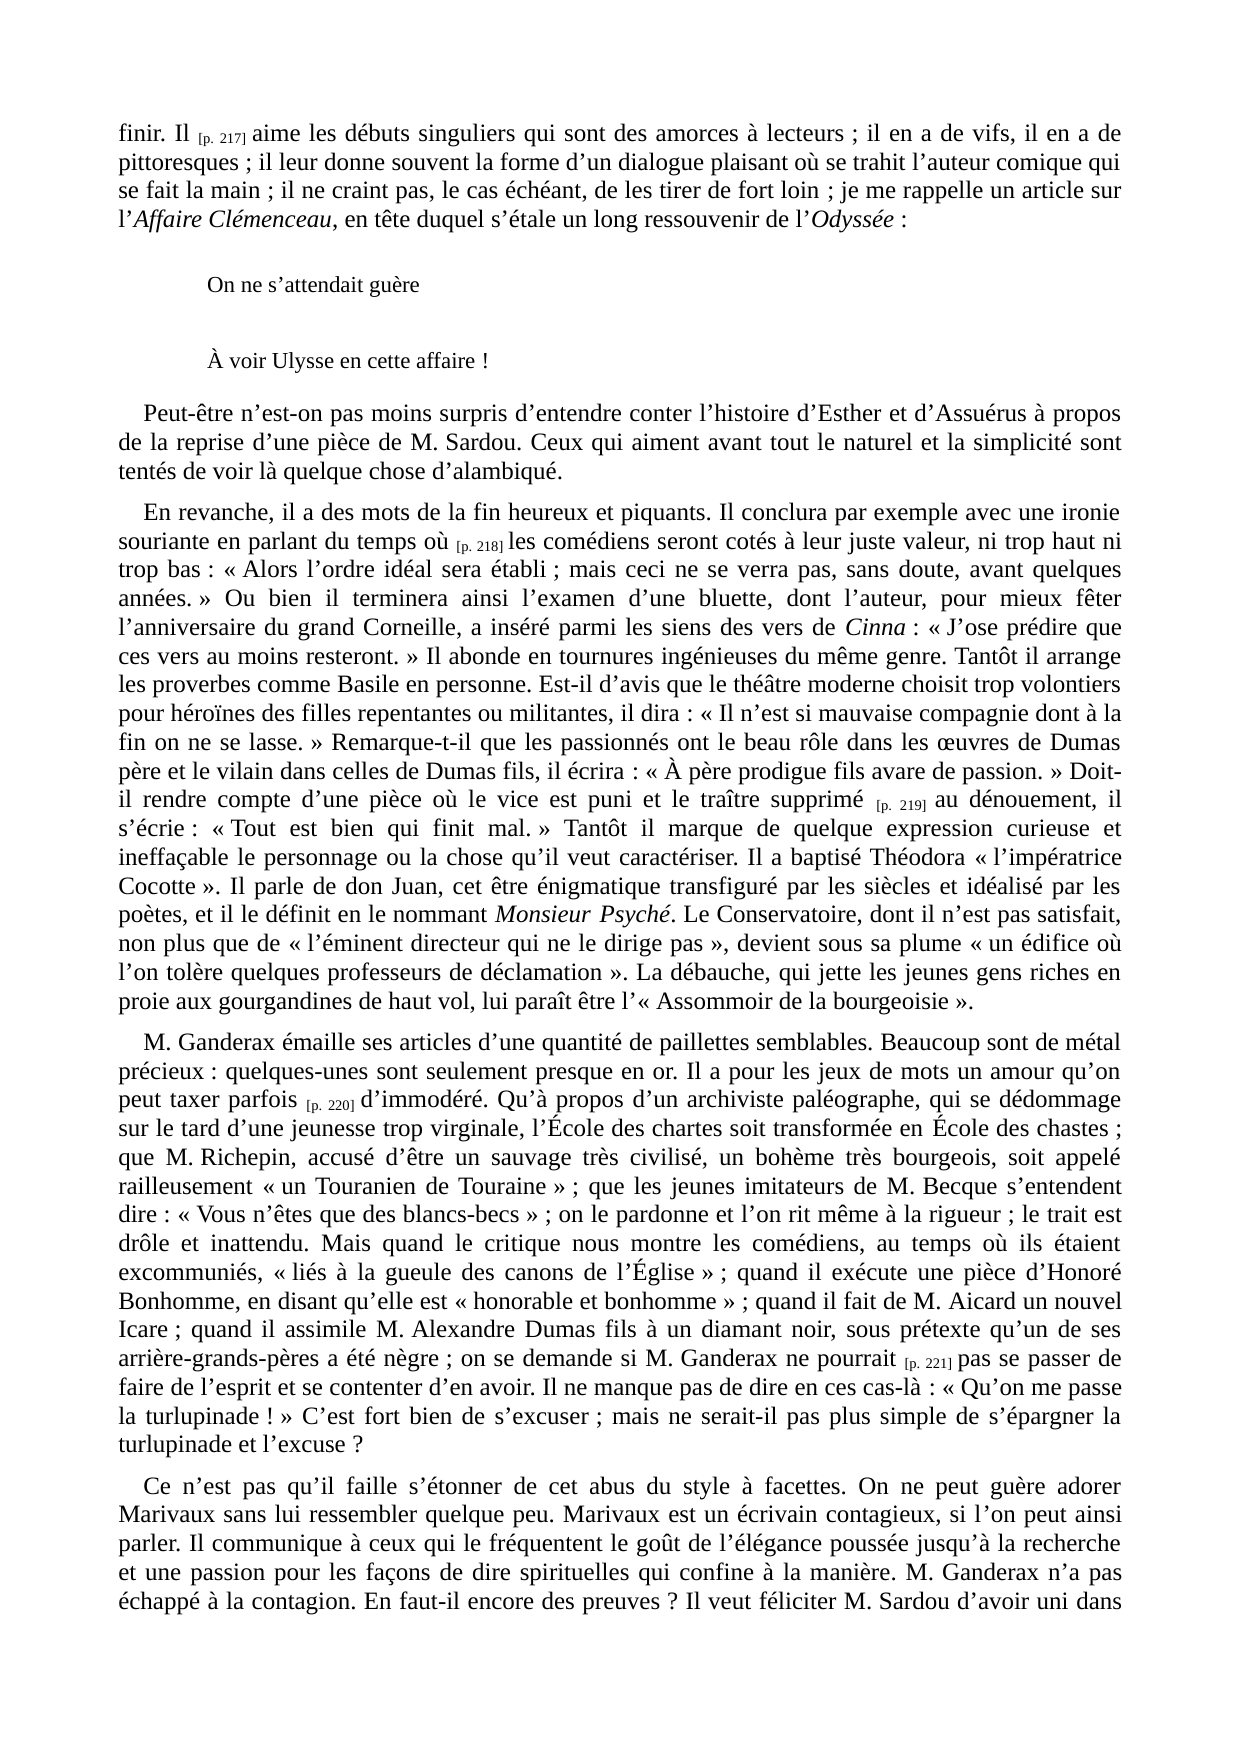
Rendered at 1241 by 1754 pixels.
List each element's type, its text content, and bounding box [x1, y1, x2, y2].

text Peut-être n’est-on pas moins surpris d’entendre conter l’histoire d’Esther et d’Assuérus à propos de la reprise d’une pièce de M. Sardou. Ceux qui aiment avant tout le naturel et la simplicité sont tentés de voir là quelque chose d’alambiqué. [118, 398, 1122, 484]
text M. Ganderax émaille ses articles d’une quantité de paillettes semblables. Beaucoup sont de métal précieux : quelques-unes sont seulement presque en or. Il a pour les jeux de mots un amour qu’on peut taxer parfois [p. 220] d’immodéré. Qu’à propos d’un archiviste paléographe, qui se dédommage sur le tard d’une jeunesse trop virginale, l’École des chartes soit transformée en École des chastes ; que M. Richepin, accusé d’être un sauvage très civilisé, un bohème très bourgeois, soit appelé railleusement « un Touranien de Touraine » ; que les jeunes imitateurs de M. Becque s’entendent dire : « Vous n’êtes que des blancs-becs » ; on le pardonne et l’on rit même à la rigueur ; le trait est drôle et inattendu. Mais quand le critique nous montre les comédiens, au temps où ils étaient excommuniés, « liés à la gueule des canons de l’Église » ; quand il exécute une pièce d’Honoré Bonhomme, en disant qu’elle est « honorable et bonhomme » ; quand il fait de M. Aicard un nouvel Icare ; quand il assimile M. Alexandre Dumas fils à un diamant noir, sous prétexte qu’un de ses arrière-grands-pères a été nègre ; on se demande si M. Ganderax ne pourrait [p. 221] pas se passer de faire de l’esprit et se contenter d’en avoir. Il ne manque pas de dire en ces cas-là : « Qu’on me passe la turlupinade ! » C’est fort bien de s’excuser ; mais ne serait-il pas plus simple de s’épargner la turlupinade et l’excuse ? [118, 1027, 1122, 1458]
text Ce n’est pas qu’il faille s’étonner de cet abus du style à facettes. On ne peut guère adorer Marivaux sans lui ressembler quelque peu. Marivaux est un écrivain contagieux, si l’on peut ainsi parler. Il communique à ceux qui le fréquentent le goût de l’élégance poussée jusqu’à la recherche et une passion pour les façons de dire spirituelles qui confine à la manière. M. Ganderax n’a pas échappé à la contagion. En faut-il encore des preuves ? Il veut féliciter M. Sardou d’avoir uni dans [118, 1471, 1122, 1614]
text À voir Ulysse en cette affaire ! [207, 347, 1122, 373]
text En revanche, il a des mots de la fin heureux et piquants. Il conclura par exemple avec une ironie souriante en parlant du temps où [p. 218] les comédiens seront cotés à leur juste valeur, ni trop haut ni trop bas : « Alors l’ordre idéal sera établi ; mais ceci ne se verra pas, sans doute, avant quelques années. » Ou bien il terminera ainsi l’examen d’une bluette, dont l’auteur, pour mieux fêter l’anniversaire du grand Corneille, a inséré parmi les siens des vers de Cinna : « J’ose prédire que ces vers au moins resteront. » Il abonde en tournures ingénieuses du même genre. Tantôt il arrange les proverbes comme Basile en personne. Est-il d’avis que le théâtre moderne choisit trop volontiers pour héroïnes des filles repentantes ou militantes, il dira : « Il n’est si mauvaise compagnie dont à la fin on ne se lasse. » Remarque-t-il que les passionnés ont le beau rôle dans les œuvres de Dumas père et le vilain dans celles de Dumas fils, il écrira : « À père prodigue fils avare de passion. » Doit-il rendre compte d’une pièce où le vice est puni et le traître supprimé [p. 219] au dénouement, il s’écrie : « Tout est bien qui finit mal. » Tantôt il marque de quelque expression curieuse et ineffaçable le personnage ou la chose qu’il veut caractériser. Il a baptisé Théodora « l’impératrice Cocotte ». Il parle de don Juan, cet être énigmatique transfiguré par les siècles et idéalisé par les poètes, et il le définit en le nommant Monsieur Psyché. Le Conservatoire, dont il n’est pas satisfait, non plus que de « l’éminent directeur qui ne le dirige pas », devient sous sa plume « un édifice où l’on tolère quelques professeurs de déclamation ». La débauche, qui jette les jeunes gens riches en proie aux gourgandines de haut vol, lui paraît être l’« Assommoir de la bourgeoisie ». [118, 497, 1122, 1014]
text On ne s’attendait guère [207, 271, 1122, 297]
text finir. Il [p. 217] aime les débuts singuliers qui sont des amorces à lecteurs ; il en a de vifs, il en a de pittoresques ; il leur donne souvent la forme d’un dialogue plaisant où se trahit l’auteur comique qui se fait la main ; il ne craint pas, le cas échéant, de les tirer de fort loin ; je me rappelle un article sur l’Affaire Clémenceau, en tête duquel s’étale un long ressouvenir de l’Odyssée : [118, 118, 1122, 233]
